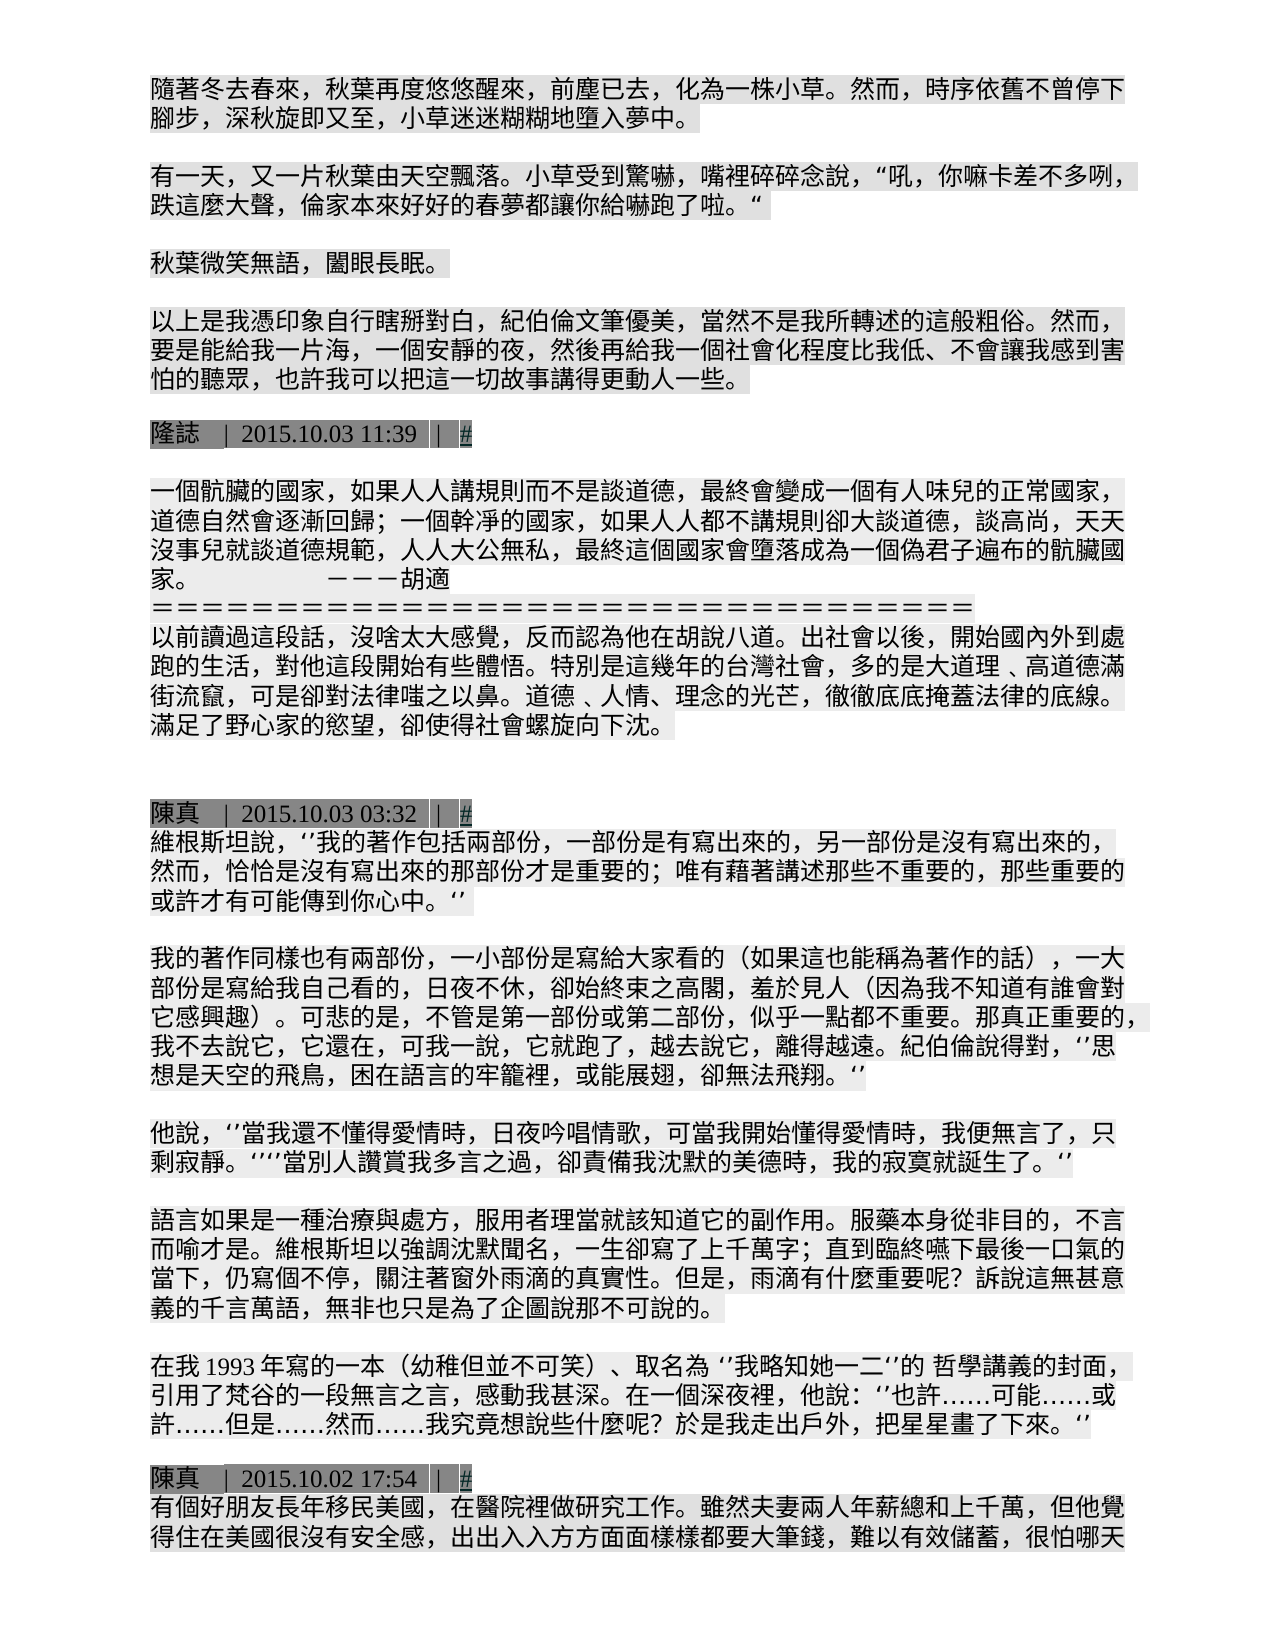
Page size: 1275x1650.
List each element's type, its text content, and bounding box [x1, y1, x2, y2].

text 維根斯坦說，‘’我的著作包括兩部份，一部份是有寫出來的，另一部份是沒有寫出來的，然而，恰恰是沒有寫出來的那部份才是重要的；唯有藉著講述那些不重要的，那些重要的或許才有可能傳到你心中。‘’ 我的著作同樣也有兩部份，一小部份是寫給大家看的（如果這也能稱為著作的話），一大部份是寫給我自己看的，日夜不休，卻始終束之高閣，羞於見人（因為我不知道有誰會對它感興趣）。可悲的是，不管是第一部份或第二部份，似乎一點都不重要。那真正重要的，我不去說它，它還在，可我一說，它就跑了，越去說它，離得越遠。紀伯倫說得對，‘’思想是天空的飛鳥，困在語言的牢籠裡，或能展翅，卻無法飛翔。‘’ 他說，‘’當我還不懂得愛情時，日夜吟唱情歌，可當我開始懂得愛情時，我便無言了，只剩寂靜。‘’‘’當別人讚賞我多言之過，卻責備我沈默的美德時，我的寂寞就誕生了。‘’ 語言如果是一種治療與處方，服用者理當就該知道它的副作用。服藥本身從非目的，不言而喻才是。維根斯坦以強調沈默聞名，一生卻寫了上千萬字；直到臨終嚥下最後一口氣的當下，仍寫個不停，關注著窗外雨滴的真實性。但是，雨滴有什麼重要呢？訴說這無甚意義的千言萬語，無非也只是為了企圖說那不可說的。 在我1993年寫的一本（幼稚但並不可笑）、取名為 ‘’我略知她一二‘’的 哲學講義的封面，引用了梵谷的一段無言之言，感動我甚深。在一個深夜裡，他說：‘’也許……可能……或許……但是……然而……我究竟想說些什麼呢？於是我走出戶外，把星星畫了下來。‘’ [150, 828, 1125, 1439]
text 有個好朋友長年移民美國，在醫院裡做研究工作。雖然夫妻兩人年薪總和上千萬，但他覺得住在美國很沒有安全感，出出入入方方面面樣樣都要大筆錢，難以有效儲蓄，很怕哪天突然失去工作能力，很可能就會由天堂一角瞬間滾入煉獄。講起美國，無一字好感。 兩人見面話題，常是有關高等教育。有一回講到美國的某個高教政策，他覺得那只是在自殘，傷害學校自身的發展，不過，他講完卻笑呵呵。他說，美國要搞爛自己，是他家的事，盡量自我做賤沒關係，樂觀其成。 我對台灣過去這二十幾年的理性埋葬、道德瓦解、人渣當道、殘害忠良、急速墮落退步、自我封閉、自鳴得意、自我做賤且任意糟蹋他人的瘋狂局面，差不多也逐漸發展出這樣一種 ”那是他家的事” 的心情。雖然不至於幸災樂禍（因為我還住在台灣，它的腐敗與瘋狂仍然會影響到我），但也只能用 “那是他家的事” “墮落與瘋狂也是一種屬於大家的自由” 來 ‘’安慰‘’ 自己，盡量忍受這樣一種瘋狂齷齪低能敗德的所謂同胞長相左右，共處一隅。 所謂瞎子不怕槍，真懂的真怕，不懂的不但不怕，而且還得意非凡。我並不能算是那種會去特別關注台灣的人，但是，如果連我都能看見這二十年來顯而易見的無數病態、敗德與瘋狂，看見無數指標數據的劇烈變化，一般人難道真的愚蠢到完全看不出來？有可能嗎？ 或是很多人其實也都看得出來，只是 “樂觀其成” ，因為 “我正好可以從中獲利、上下其手”？或是 “那是他家的事”、“大家高興就好”？眼見同胞們瘋狂給船鑿洞，我能逃就逃，能自救就自救，萬一逃不了，就也只好認了？因為這就是神聖的台式民主，不容你不敬？ 這一代人，其實日子很快就會成為過去，跳不跳船，來日無多。影響最大的其實是下一代或瘋狂鑿船的這一代，他們註定將以一輩子的力氣去承擔瘋狂與敗德的後果。 一群人，如果他遭受壓迫，我們會願意以命相許去改變壓迫的現狀，但若是一群人自身便是壓迫的來源，而且，他們如此樂於自我毀滅，自我做賤，難道你, morally speaking, 應該去 ‘’拯救‘’ 他們嗎？在我看來，‘’拯救‘’ 在此是不存在的，因為你打算要拯救的人不但不覺得需要被拯救，反而認為企圖救援者就是敵人，人人得而誅之。 存在的是 ‘’自救‘’，而不是 ‘’拯救 ‘’ ，船再鑿就要沈了，房子眼看已快變成一片廢墟，你得自己想辦法看要怎麼辦，特別是往後人生還有一大段的年輕一代更應自救。我不是鼓吹移民，一走了之，我只是說，醒醒吧，船都快沈了。 若干年後，所有我們目前還在這版面上的這些人，全都化為塵土；如果生命已逝，文字與思想還在，後代的人有一天當他看見這些文字，我有十足的把握，他會覺得一種不可思議，不可思議的點在於：如此明明白白的事，過往人們卻竟然必須用如此大的力氣與痛苦代價來陳述。就好像我們現在講兒童人權、兒童福利講得如此理所當然，但在三十年前，我們卻必須以一種四面楚歌、家破人亡的悲劇代價去陳述。 [150, 1494, 1125, 1552]
text 陳真 | 2015.10.03 03:32 | # [150, 799, 1125, 828]
text 隆誌 | 2015.10.03 11:39 | # [150, 419, 1125, 449]
text “整個地球就是我的祖國，所有人類都是我的同胞。“--紀伯倫 有人問我紀伯倫。這裡有個簡介： http://www.ylib.com/hotsale/jibran/gibran.htm 簡介裡提到一個名字 “威廉布萊克”（william blake），維根斯坦最喜歡的詩人之一。巴勒網舉辦過他的詩的翻譯比賽。所謂物以類聚，似乎什麼樣的人，什麼樣的一種生命氣味，自然就會仰慕什麼樣的人。反之亦然。氣味相去甚遠、乃至南轅北轍者，便招來輕蔑與衝突。 換句話說，如果人渣或馬文才鄙視你或憎惡你，那其實只是理所當然的一種基本榮耀，他不鄙視你要鄙視誰呢？他不憎惡你要憎惡誰呢？哪一天，如果他們視你為同類或榜樣，那才是你的悲哀。 林弘宣翻譯的 “瘋子”，就是紀伯倫寫的書。我常提起的一個全村起肖、正常人反而被視為瘋子的故事，就是出自這本書。不過，這故事我是從吾友柏楊先生那裡聽來的，經過我加油添醋。 我還特別喜歡紀伯倫的一個 “小草與秋葉“ 的故事： 話說天氣逐漸轉涼，秋聲近，一片美麗秋葉脫離樹梢，飄落地面。小草雄雄嚇了一跳，抱怨說，“吼，你是嘜驚死郎喔，你嘛卡小聲ㄟ，你跌的可真夠響的。你打攪了我一冬的美夢你知不知道。“ 秋葉不甘示弱回嘴說，“你這個位居卑賤、沒有美感沒有文化的小東西，整天呆立地面，不曾領略天空之美，自然無從理解大自然聲音的美妙。“ 說完便在泥土上闔眼長眠。 隨著冬去春來，秋葉再度悠悠醒來，前塵已去，化為一株小草。然而，時序依舊不曾停下腳步，深秋旋即又至，小草迷迷糊糊地墮入夢中。 有一天，又一片秋葉由天空飄落。小草受到驚嚇，嘴裡碎碎念說，“吼，你嘛卡差不多咧，跌這麼大聲，倫家本來好好的春夢都讓你給嚇跑了啦。“ 秋葉微笑無語，闔眼長眠。 以上是我憑印象自行瞎掰對白，紀伯倫文筆優美，當然不是我所轉述的這般粗俗。然而，要是能給我一片海，一個安靜的夜，然後再給我一個社會化程度比我低、不會讓我感到害怕的聽眾，也許我可以把這一切故事講得更動人一些。 [150, 75, 1125, 394]
text 一個骯臟的國家，如果人人講規則而不是談道德，最終會變成一個有人味兒的正常國家，道德自然會逐漸回歸；一個幹凈的國家，如果人人都不講規則卻大談道德，談高尚，天天沒事兒就談道德規範，人人大公無私，最終這個國家會墮落成為一個偽君子遍布的骯臟國家。 －－－胡適 ＝＝＝＝＝＝＝＝＝＝＝＝＝＝＝＝＝＝＝＝＝＝＝＝＝＝＝＝＝＝＝＝＝ 以前讀過這段話，沒啥太大感覺，反而認為他在胡說八道。出社會以後，開始國內外到處跑的生活，對他這段開始有些體悟。特別是這幾年的台灣社會，多的是大道理﹑高道德滿街流竄，可是卻對法律嗤之以鼻。道德﹑人情、理念的光芒，徹徹底底掩蓋法律的底線。滿足了野心家的慾望，卻使得社會螺旋向下沈。 [150, 449, 1125, 740]
text 陳真 | 2015.10.02 17:54 | # [150, 1464, 1125, 1494]
